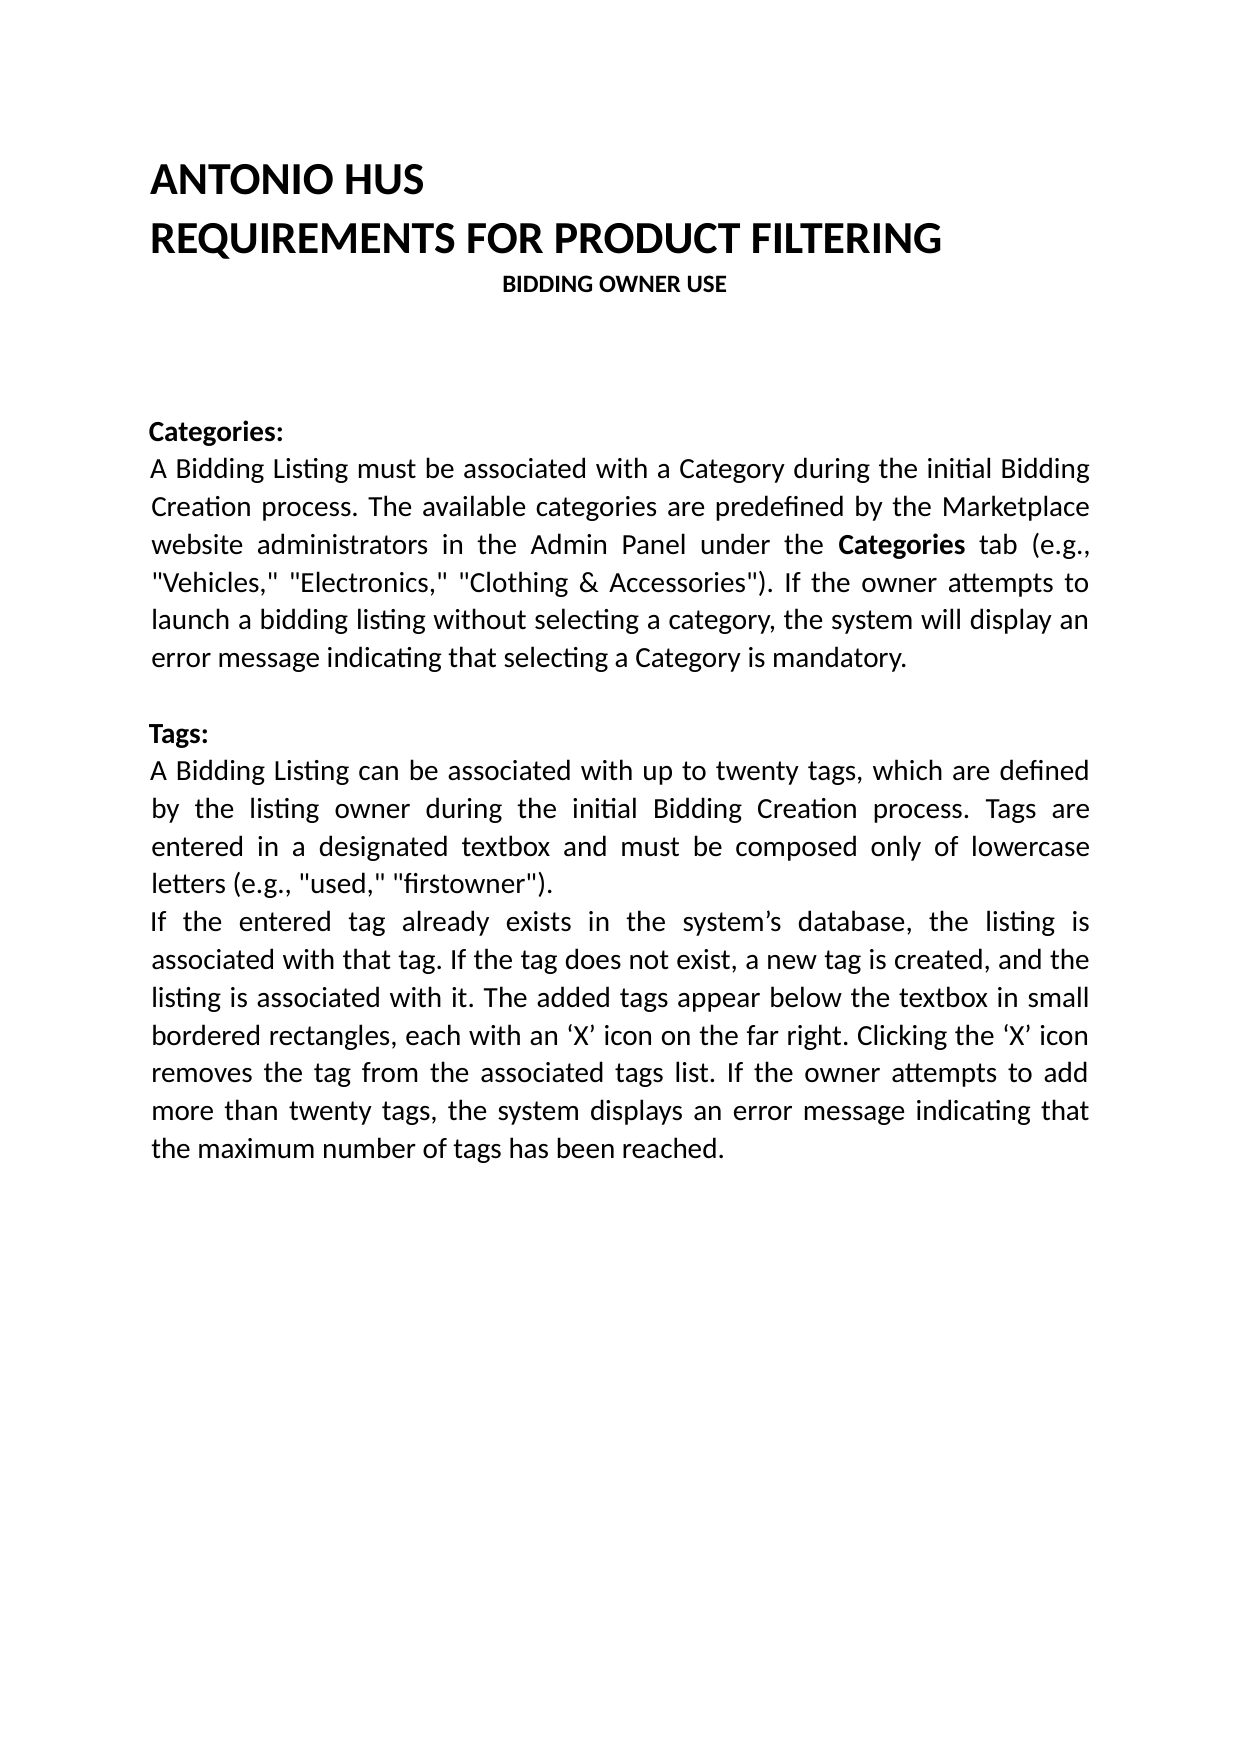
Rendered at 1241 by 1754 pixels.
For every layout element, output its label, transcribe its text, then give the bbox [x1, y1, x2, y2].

subtitle REQUIREMENTS FOR PRODUCT FILTERING [150, 209, 1091, 265]
text Categories: [148, 413, 1091, 448]
text Tags: [148, 715, 1091, 750]
text ANTONIO HUS [150, 150, 1091, 206]
text BIDDING OWNER USE [150, 269, 1090, 299]
text If the entered tag already exists in the system’s database, the listing is associated with that tag. If the tag does not exist, a new tag is created, and the listing is associated with it. The added tags appear below the textbox in small bordered rectangles, each with an ‘X’ icon on the far right. Clicking the ‘X’ icon removes the tag from the associated tags list. If the owner attempts to add more than twenty tags, the system displays an error message indicating that the maximum number of tags has been reached. [150, 903, 1091, 1165]
text A Bidding Listing must be associated with a Category during the initial Bidding Creation process. The available categories are predefined by the Marketplace website administrators in the Admin Panel under the Categories tab (e.g., "Vehicles," "Electronics," "Clothing & Accessories"). If the owner attempts to launch a bidding listing without selecting a category, the system will display an error message indicating that selecting a Category is mandatory. [150, 451, 1091, 675]
text A Bidding Listing can be associated with up to twenty tags, which are defined by the listing owner during the initial Bidding Creation process. Tags are entered in a designated textbox and must be composed only of lowercase letters (e.g., "used," "firstowner"). [150, 752, 1091, 901]
